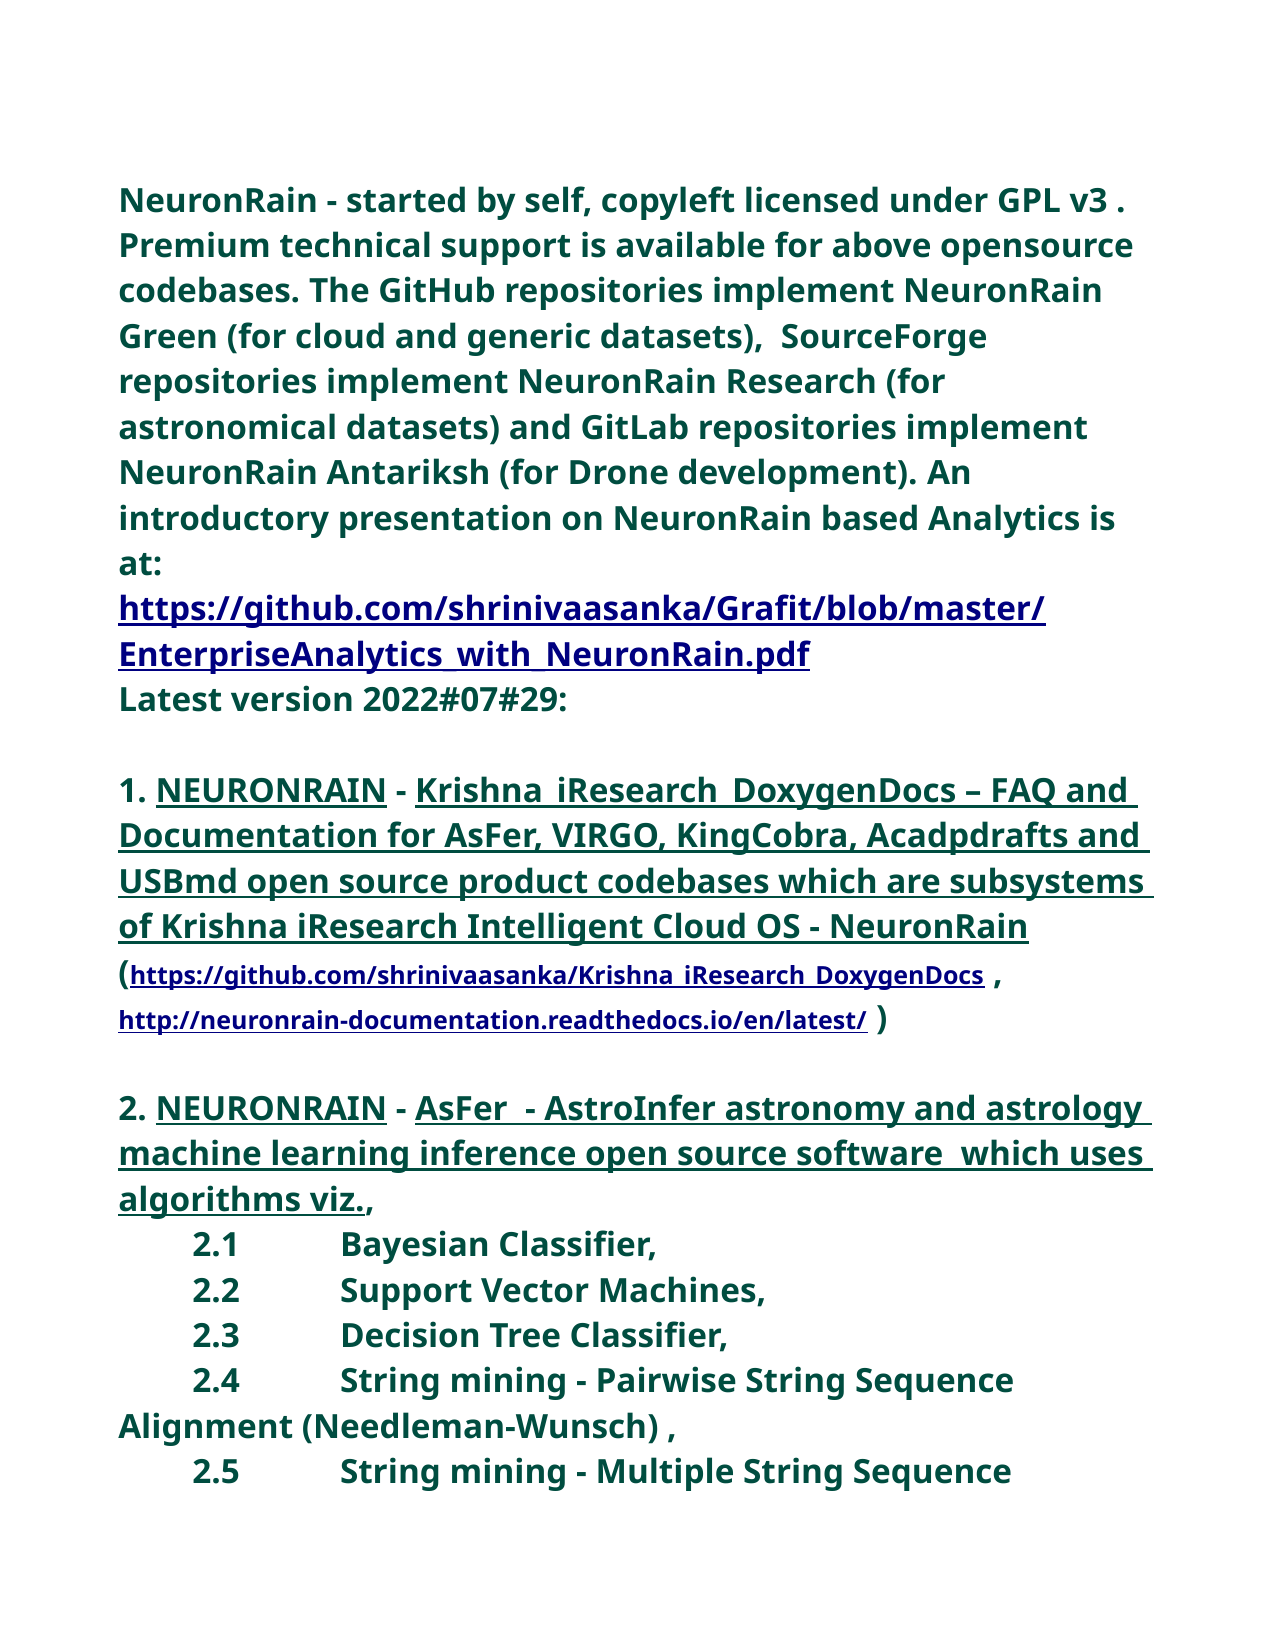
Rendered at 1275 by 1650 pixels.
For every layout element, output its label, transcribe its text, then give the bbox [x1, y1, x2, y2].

text - NeuronRain - started by self, copyleft licensed under GPL v3 . Premium technical support is available for above opensource codebases. The GitHub repositories implement NeuronRain Green (for cloud and generic datasets), SourceForge repositories implement NeuronRain Research (for astronomical datasets) and GitLab repositories implement NeuronRain Antariksh (for Drone development). An introductory presentation on NeuronRain based Analytics is at: [118, 176, 1157, 585]
text 1. NEURONRAIN - Krishna_iResearch_DoxygenDocs – FAQ and Documentation for AsFer, VIRGO, KingCobra, Acadpdrafts and USBmd open source product codebases which are subsystems of Krishna iResearch Intelligent Cloud OS - NeuronRain [118, 767, 1157, 948]
text 2.1 Bayesian Classifier, [118, 1221, 1157, 1266]
text 2.4 String mining - Pairwise String Sequence Alignment (Needleman-Wunsch) , [118, 1357, 1157, 1448]
text Latest version 2022#07#29: [118, 676, 1157, 721]
text 2. NEURONRAIN - AsFer - AstroInfer astronomy and astrology machine learning inference open source software which uses algorithms viz., [118, 1085, 1157, 1221]
text 2.3 Decision Tree Classifier, [118, 1312, 1157, 1357]
text (https://github.com/shrinivaasanka/Krishna_iResearch_DoxygenDocs , http://neuronrain-documentation.readthedocs.io/en/latest/ ) [118, 948, 1157, 1039]
text https://github.com/shrinivaasanka/Grafit/blob/master/EnterpriseAnalytics_with_NeuronRain.pdf [118, 585, 1157, 676]
text 2.5 String mining - Multiple String Sequence [118, 1448, 1157, 1493]
text 2.2 Support Vector Machines, [118, 1266, 1157, 1312]
